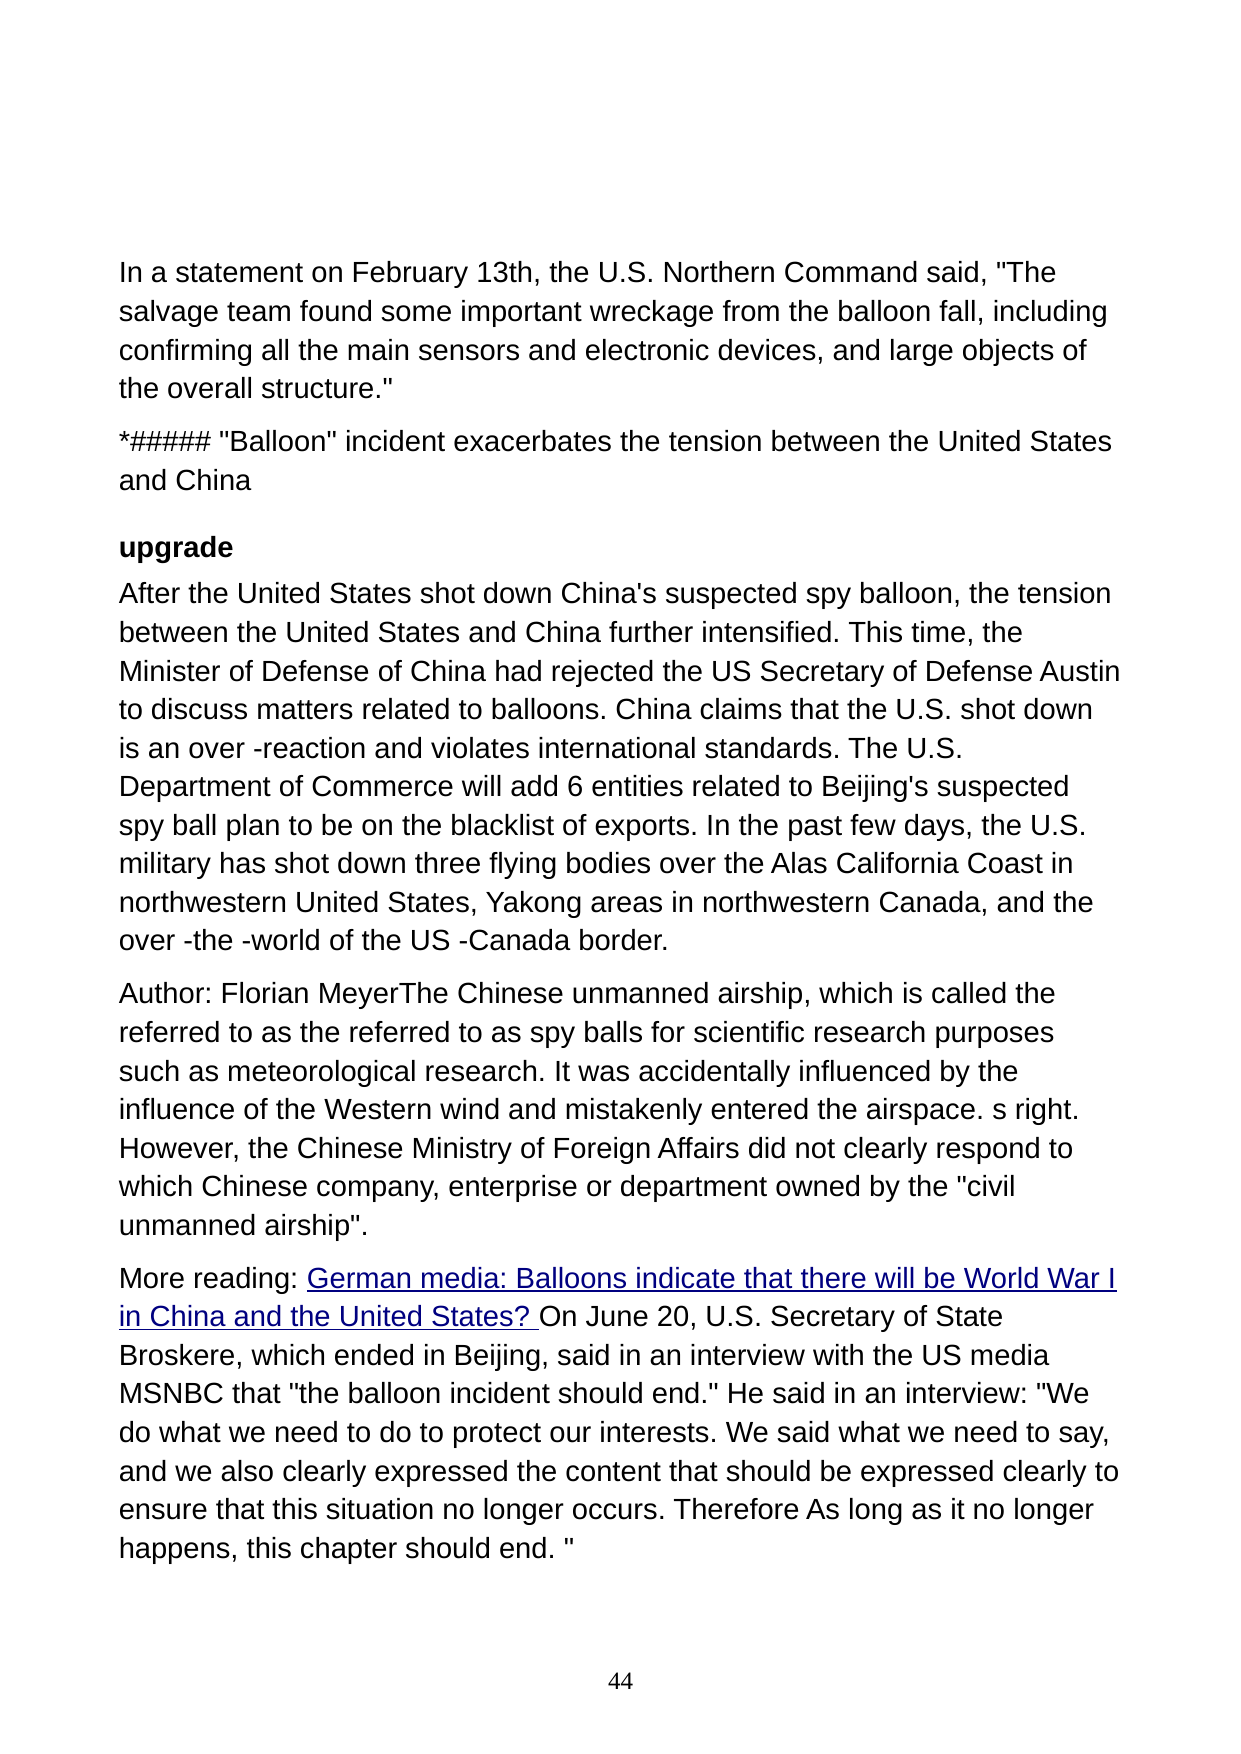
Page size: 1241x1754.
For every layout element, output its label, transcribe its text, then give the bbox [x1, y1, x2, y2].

subtitle upgrade [118, 530, 1122, 564]
text *##### "Balloon" incident exacerbates the tension between the United States and China [118, 424, 1122, 496]
text Author: Florian MeyerThe Chinese unmanned airship, which is called the referred to as the referred to as spy balls for scientific research purposes such as meteorological research. It was accidentally influenced by the influence of the Western wind and mistakenly entered the airspace. s right. However, the Chinese Ministry of Foreign Affairs did not clearly respond to which Chinese company, enterprise or department owned by the "civil unmanned airship". [118, 976, 1122, 1241]
text In a statement on February 13th, the U.S. Northern Command said, "The salvage team found some important wreckage from the balloon fall, including confirming all the main sensors and electronic devices, and large objects of the overall structure." [118, 255, 1122, 404]
text After the United States shot down China's suspected spy balloon, the tension between the United States and China further intensified. This time, the Minister of Defense of China had rejected the US Secretary of Defense Austin to discuss matters related to balloons. China claims that the U.S. shot down is an over -reaction and violates international standards. The U.S. Department of Commerce will add 6 entities related to Beijing's suspected spy ball plan to be on the blacklist of exports. In the past few days, the U.S. military has shot down three flying bodies over the Alas California Coast in northwestern United States, Yakong areas in northwestern Canada, and the over -the -world of the US -Canada border. [118, 576, 1122, 957]
text More reading: German media: Balloons indicate that there will be World War I in China and the United States? On June 20, U.S. Secretary of State Broskere, which ended in Beijing, said in an interview with the US media MSNBC that "the balloon incident should end." He said in an interview: "We do what we need to do to protect our interests. We said what we need to say, and we also clearly expressed the content that should be expressed clearly to ensure that this situation no longer occurs. Therefore As long as it no longer happens, this chapter should end. " [118, 1261, 1122, 1564]
